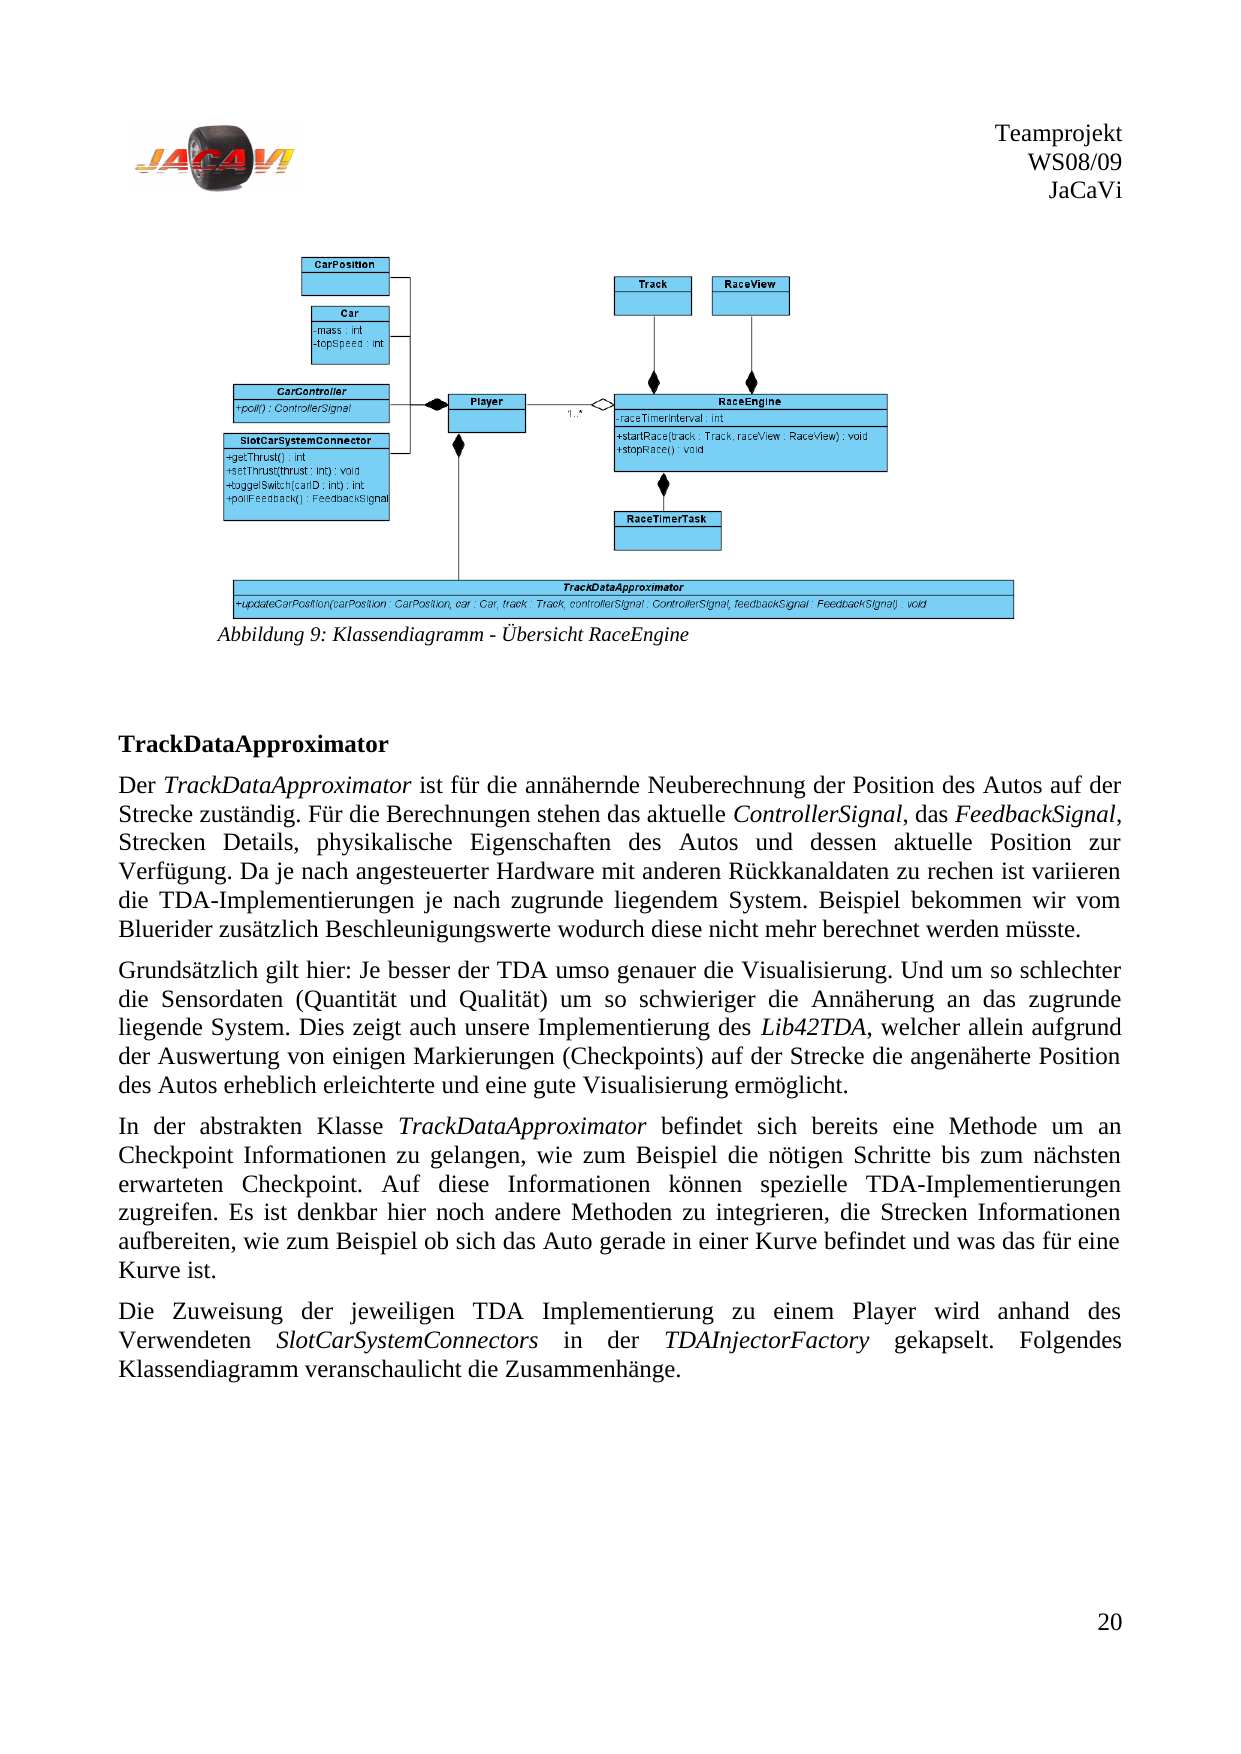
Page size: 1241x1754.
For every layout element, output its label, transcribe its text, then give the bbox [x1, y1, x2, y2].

picture [128, 120, 307, 195]
text Die Zuweisung der jeweiligen TDA Implementierung zu einem Player wird anhand des Verwendeten SlotCarSystemConnectors in der TDAInjectorFactory gekapselt. Folgendes Klassendiagramm veranschaulicht die Zusammenhänge. [118, 1296, 1122, 1382]
text Der TrackDataApproximator ist für die annähernde Neuberechnung der Position des Autos auf der Strecke zuständig. Für die Berechnungen stehen das aktuelle ControllerSignal, das FeedbackSignal, Strecken Details, physikalische Eigenschaften des Autos und dessen aktuelle Position zur Verfügung. Da je nach angesteuerter Hardware mit anderen Rückkanaldaten zu rechen ist variieren die TDA-Implementierungen je nach zugrunde liegendem System. Beispiel bekommen wir vom Bluerider zusätzlich Beschleunigungswerte wodurch diese nicht mehr berechnet werden müsste. [118, 770, 1122, 942]
text Grundsätzlich gilt hier: Je besser der TDA umso genauer die Visualisierung. Und um so schlechter die Sensordaten (Quantität und Qualität) um so schwieriger die Annäherung an das zugrunde liegende System. Dies zeigt auch unsere Implementierung des Lib42TDA, welcher allein aufgrund der Auswertung von einigen Markierungen (Checkpoints) auf der Strecke die angenäherte Position des Autos erheblich erleichterte und eine gute Visualisierung ermöglicht. [118, 955, 1122, 1099]
text In der abstrakten Klasse TrackDataApproximator befindet sich bereits eine Methode um an Checkpoint Informationen zu gelangen, wie zum Beispiel die nötigen Schritte bis zum nächsten erwarteten Checkpoint. Auf diese Informationen können spezielle TDA-Implementierungen zugreifen. Es ist denkbar hier noch andere Methoden zu integrieren, die Strecken Informationen aufbereiten, wie zum Beispiel ob sich das Auto gerade in einer Kurve befindet und was das für eine Kurve ist. [118, 1111, 1122, 1284]
text TrackDataApproximator [118, 729, 1122, 757]
picture [217, 246, 1023, 623]
text Abbildung 9: Klassendiagramm - Übersicht RaceEngine [218, 623, 1022, 646]
